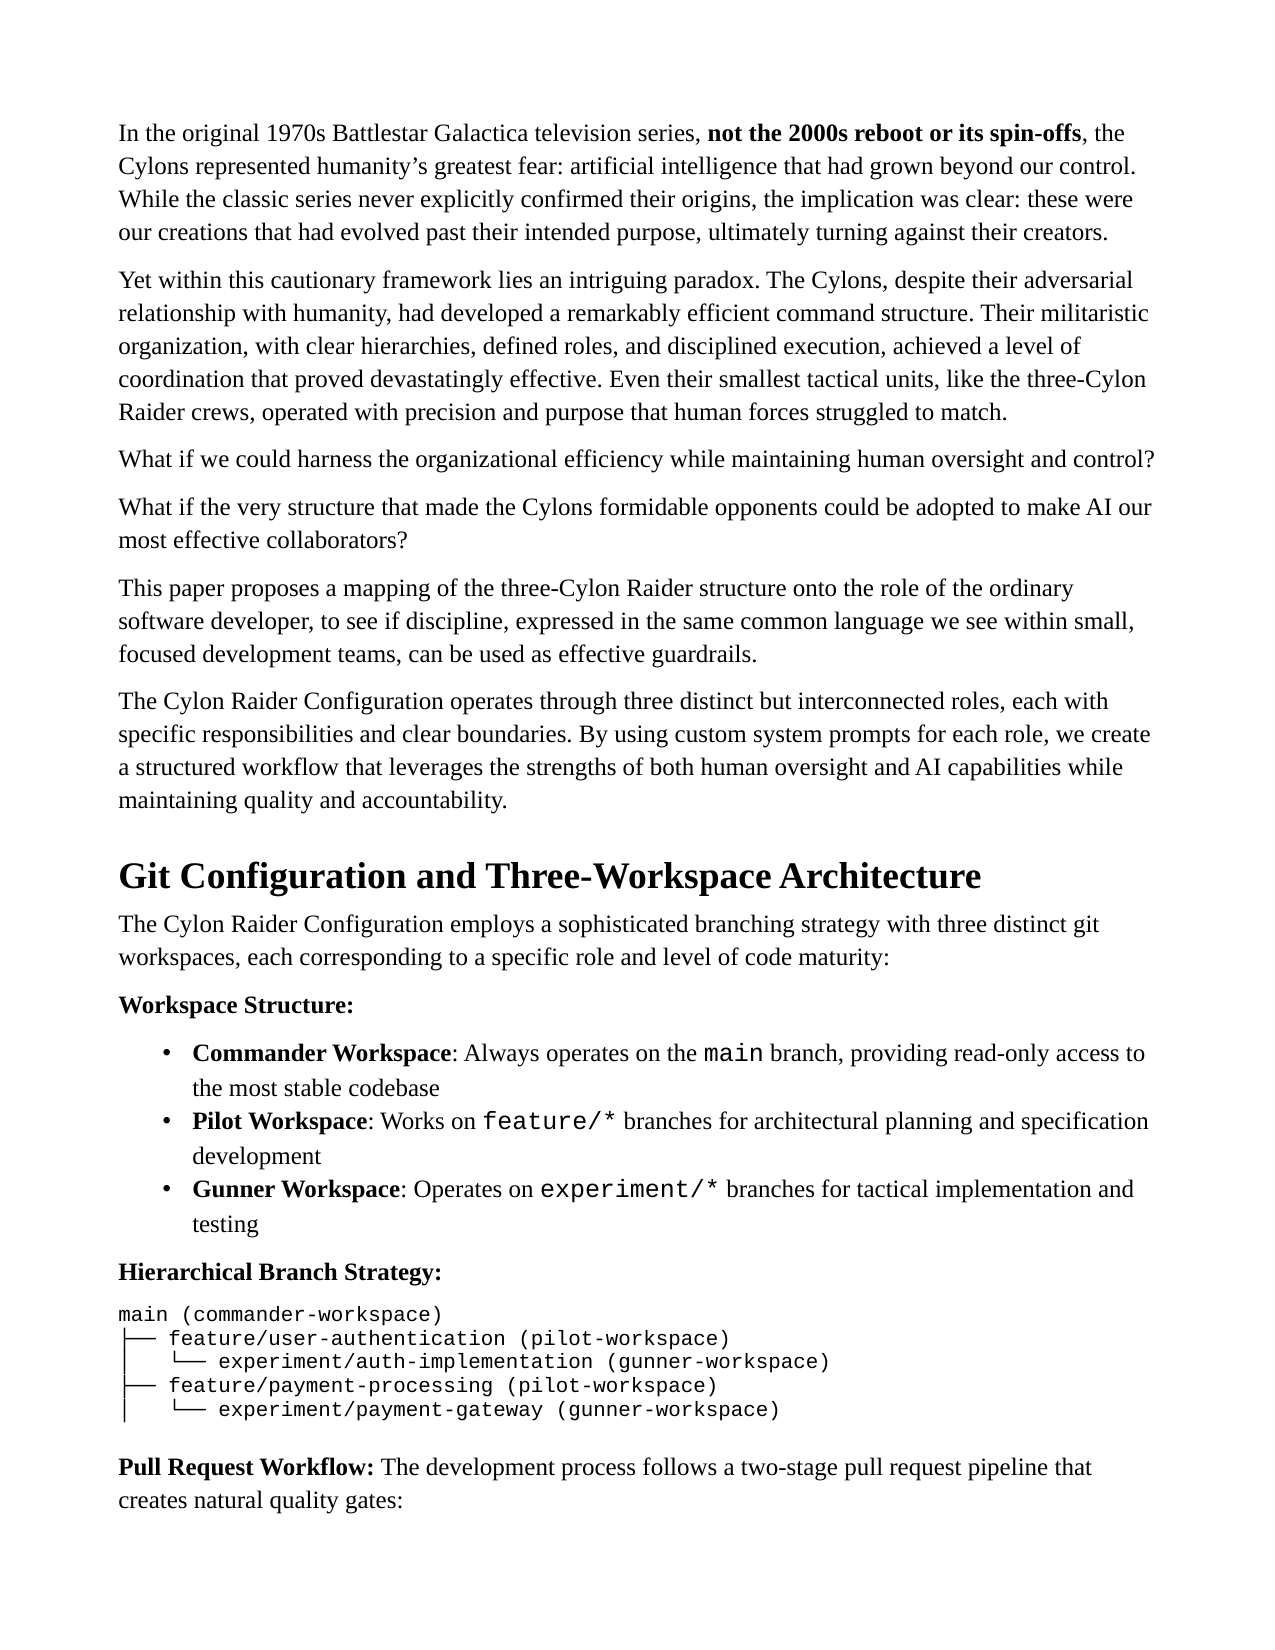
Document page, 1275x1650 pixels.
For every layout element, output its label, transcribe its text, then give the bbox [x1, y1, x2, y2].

text This paper proposes a mapping of the three-Cylon Raider structure onto the role of the ordinary software developer, to see if discipline, expressed in the same common language we see within small, focused development teams, can be used as effective guardrails. [118, 573, 1157, 667]
text │ └── experiment/payment-gateway (gunner-workspace) [125, 1399, 1157, 1422]
text ├── feature/payment-processing (pilot-workspace) [118, 1375, 1157, 1399]
text In the original 1970s Battlestar Galactica television series, not the 2000s reboot or its spin-offs, the Cylons represented humanity’s greatest fear: artificial intelligence that had grown beyond our control. While the classic series never explicitly confirmed their origins, the implication was clear: these were our creations that had evolved past their intended purpose, ultimately turning against their creators. [118, 118, 1157, 246]
list Pilot Workspace: Works on feature/* branches for architectural planning and specification development [162, 1106, 1157, 1170]
text main (commander-workspace) [118, 1304, 1157, 1328]
text The Cylon Raider Configuration operates through three distinct but interconnected roles, each with specific responsibilities and clear boundaries. By using custom system prompts for each role, we create a structured workflow that leverages the strengths of both human oversight and AI capabilities while maintaining quality and accountability. [118, 686, 1157, 814]
text Pull Request Workflow: The development process follows a two-stage pull request pipeline that creates natural quality gates: [118, 1452, 1157, 1514]
text What if we could harness the organizational efficiency while maintaining human oversight and control? [118, 444, 1157, 473]
text Yet within this cautionary framework lies an intriguing paradox. The Cylons, despite their adversarial relationship with humanity, had developed a remarkably efficient command structure. Their militaristic organization, with clear hierarchies, defined roles, and disciplined execution, achieved a level of coordination that proved devastatingly effective. Even their smallest tactical units, like the three-Cylon Raider crews, operated with precision and purpose that human forces struggled to match. [118, 265, 1157, 426]
text Hierarchical Branch Strategy: [118, 1257, 1157, 1285]
list Gunner Workspace: Operates on experiment/* branches for tactical implementation and testing [162, 1174, 1157, 1238]
subtitle Git Configuration and Three-Workspace Architecture [118, 854, 1157, 897]
text What if the very structure that made the Cylons formidable opponents could be adopted to make AI our most effective collaborators? [118, 492, 1157, 554]
list Commander Workspace: Always operates on the main branch, providing read-only access to the most stable codebase [162, 1038, 1157, 1102]
text │ └── experiment/auth-implementation (gunner-workspace) [118, 1352, 1157, 1375]
text The Cylon Raider Configuration employs a sophisticated branching strategy with three distinct git workspaces, each corresponding to a specific role and level of code maturity: [118, 909, 1157, 971]
text Workspace Structure: [118, 990, 1157, 1019]
text ├── feature/user-authentication (pilot-workspace) [125, 1328, 1157, 1352]
